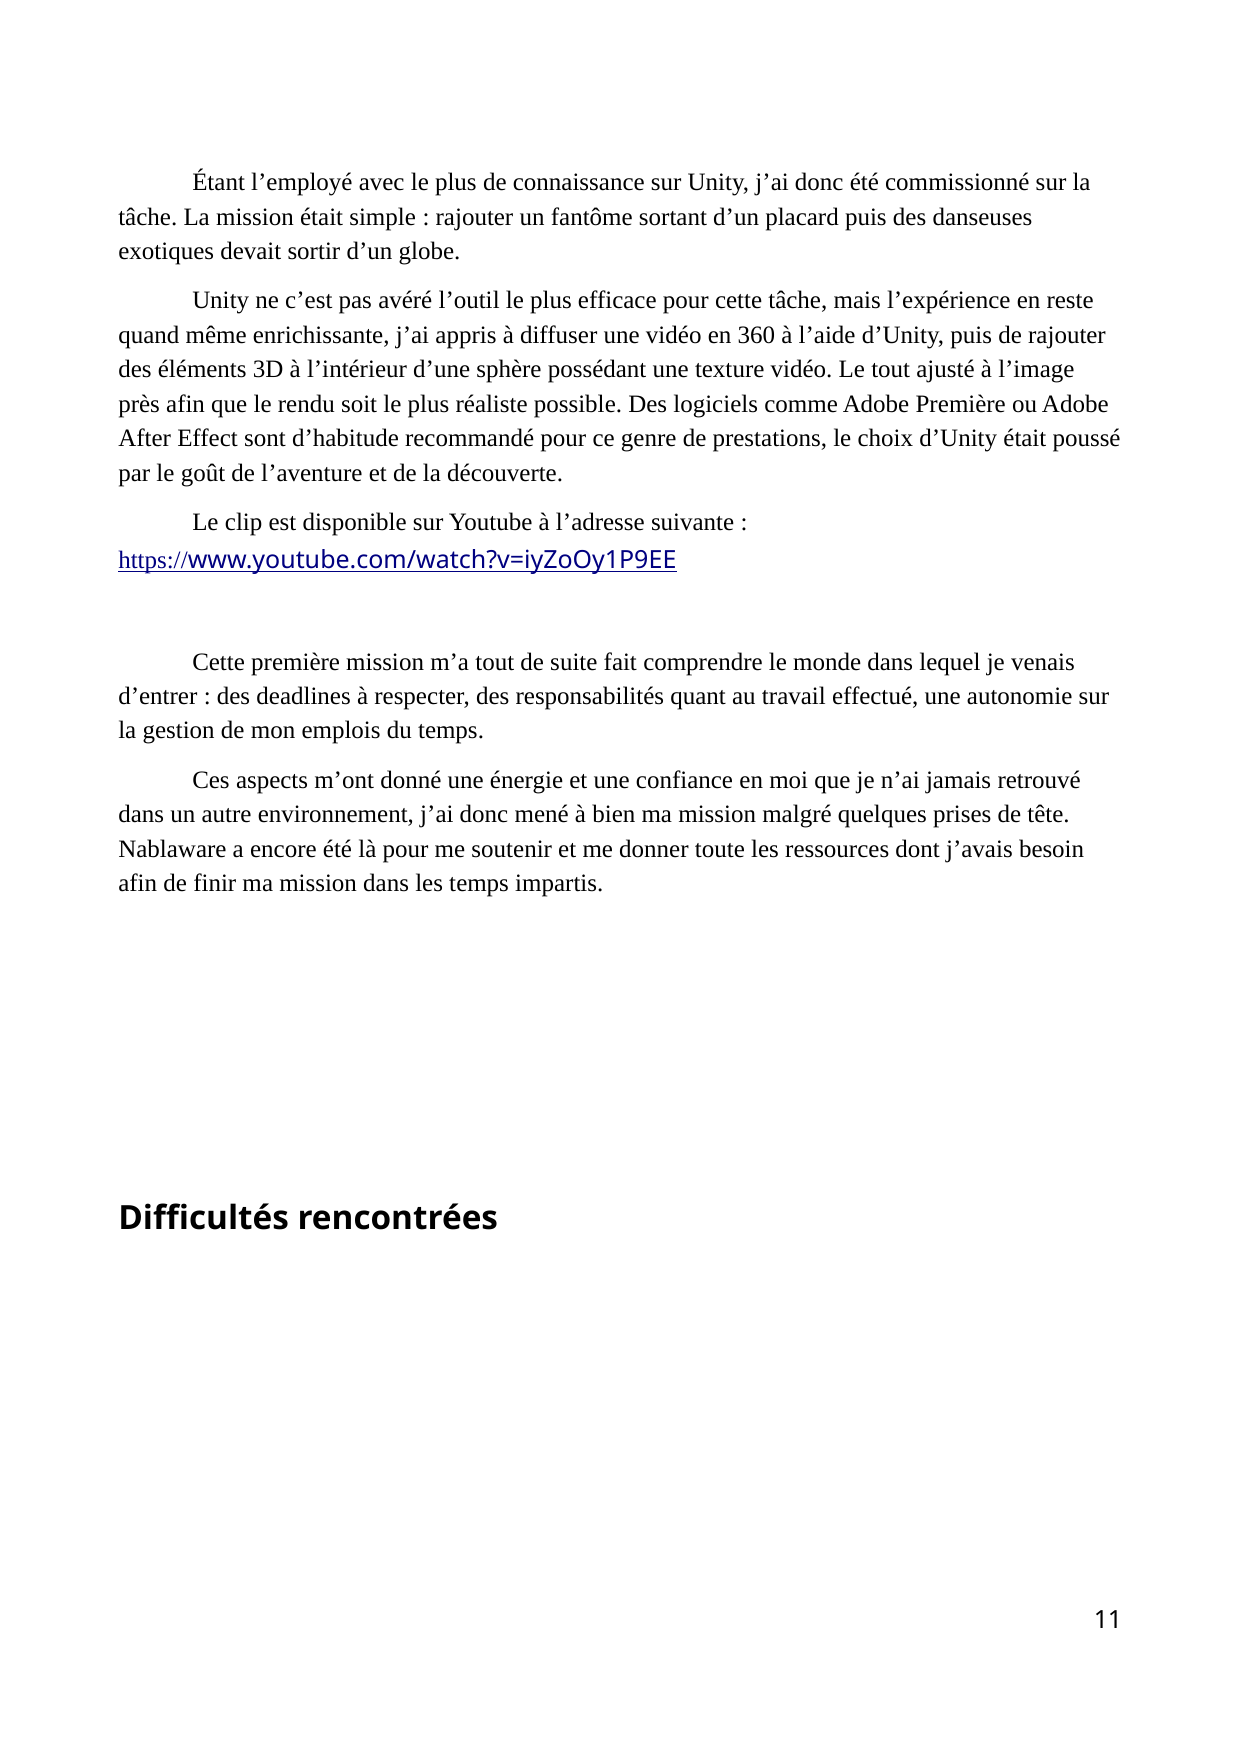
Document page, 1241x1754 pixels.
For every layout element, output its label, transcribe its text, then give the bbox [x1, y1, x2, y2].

text Étant l’employé avec le plus de connaissance sur Unity, j’ai donc été commissionné sur la tâche. La mission était simple : rajouter un fantôme sortant d’un placard puis des danseuses exotiques devait sortir d’un globe. [118, 167, 1122, 265]
text Cette première mission m’a tout de suite fait comprendre le monde dans lequel je venais d’entrer : des deadlines à respecter, des responsabilités quant au travail effectué, une autonomie sur la gestion de mon emplois du temps. [118, 647, 1122, 744]
text Le clip est disponible sur Youtube à l’adresse suivante : https://www.youtube.com/watch?v=iyZoOy1P9EE [118, 507, 1122, 576]
text Ces aspects m’ont donné une énergie et une confiance en moi que je n’ai jamais retrouvé dans un autre environnement, j’ai donc mené à bien ma mission malgré quelques prises de tête. Nablaware a encore été là pour me soutenir et me donner toute les ressources dont j’avais besoin afin de finir ma mission dans les temps impartis. [118, 765, 1122, 897]
text Unity ne c’est pas avéré l’outil le plus efficace pour cette tâche, mais l’expérience en reste quand même enrichissante, j’ai appris à diffuser une vidéo en 360 à l’aide d’Unity, puis de rajouter des éléments 3D à l’intérieur d’une sphère possédant une texture vidéo. Le tout ajusté à l’image près afin que le rendu soit le plus réaliste possible. Des logiciels comme Adobe Première ou Adobe After Effect sont d’habitude recommandé pour ce genre de prestations, le choix d’Unity était poussé par le goût de l’aventure et de la découverte. [118, 285, 1122, 486]
subtitle Difficultés rencontrées [118, 1194, 1122, 1239]
